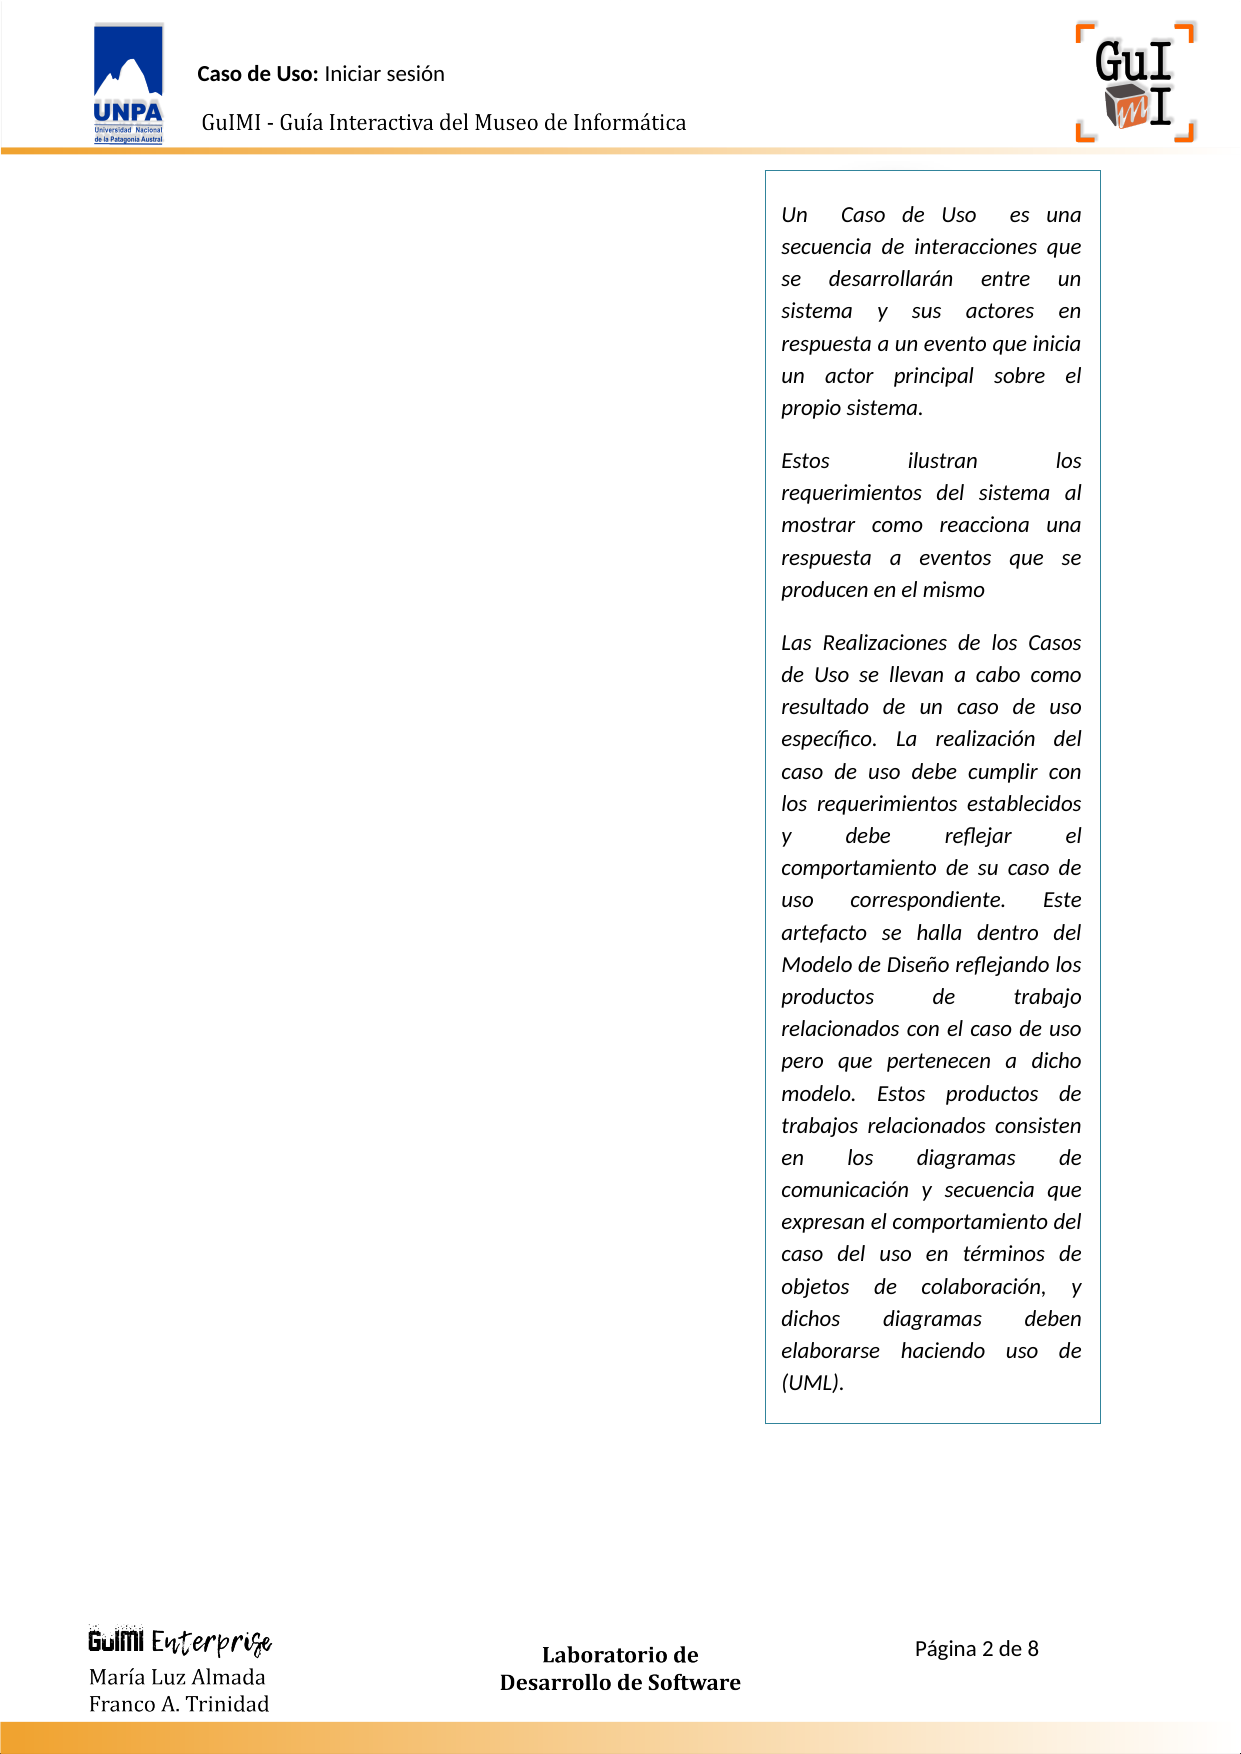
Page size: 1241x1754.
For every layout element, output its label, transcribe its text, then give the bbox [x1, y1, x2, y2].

picture [0, 0, 1241, 155]
picture [0, 1613, 1241, 1754]
picture [772, 161, 1014, 170]
text Estos ilustran los requerimientos del sistema al mostrar como reacciona una respuesta a eventos que se producen en el mismo [781, 446, 1084, 603]
text Las Realizaciones de los Casos de Uso se llevan a cabo como resultado de un caso de uso específico. La realización del caso de uso debe cumplir con los requerimientos establecidos y debe reflejar el comportamiento de su caso de uso correspondiente. Este artefacto se halla dentro del Modelo de Diseño reflejando los productos de trabajo relacionados con el caso de uso pero que pertenecen a dicho modelo. Estos productos de trabajos relacionados consisten en los diagramas de comunicación y secuencia que expresan el comportamiento del caso del uso en términos de objetos de colaboración, y dichos diagramas deben elaborarse haciendo uso de (UML). [781, 628, 1084, 1396]
text Un Caso de Uso es una secuencia de interacciones que se desarrollarán entre un sistema y sus actores en respuesta a un evento que inicia un actor principal sobre el propio sistema. [781, 200, 1084, 421]
